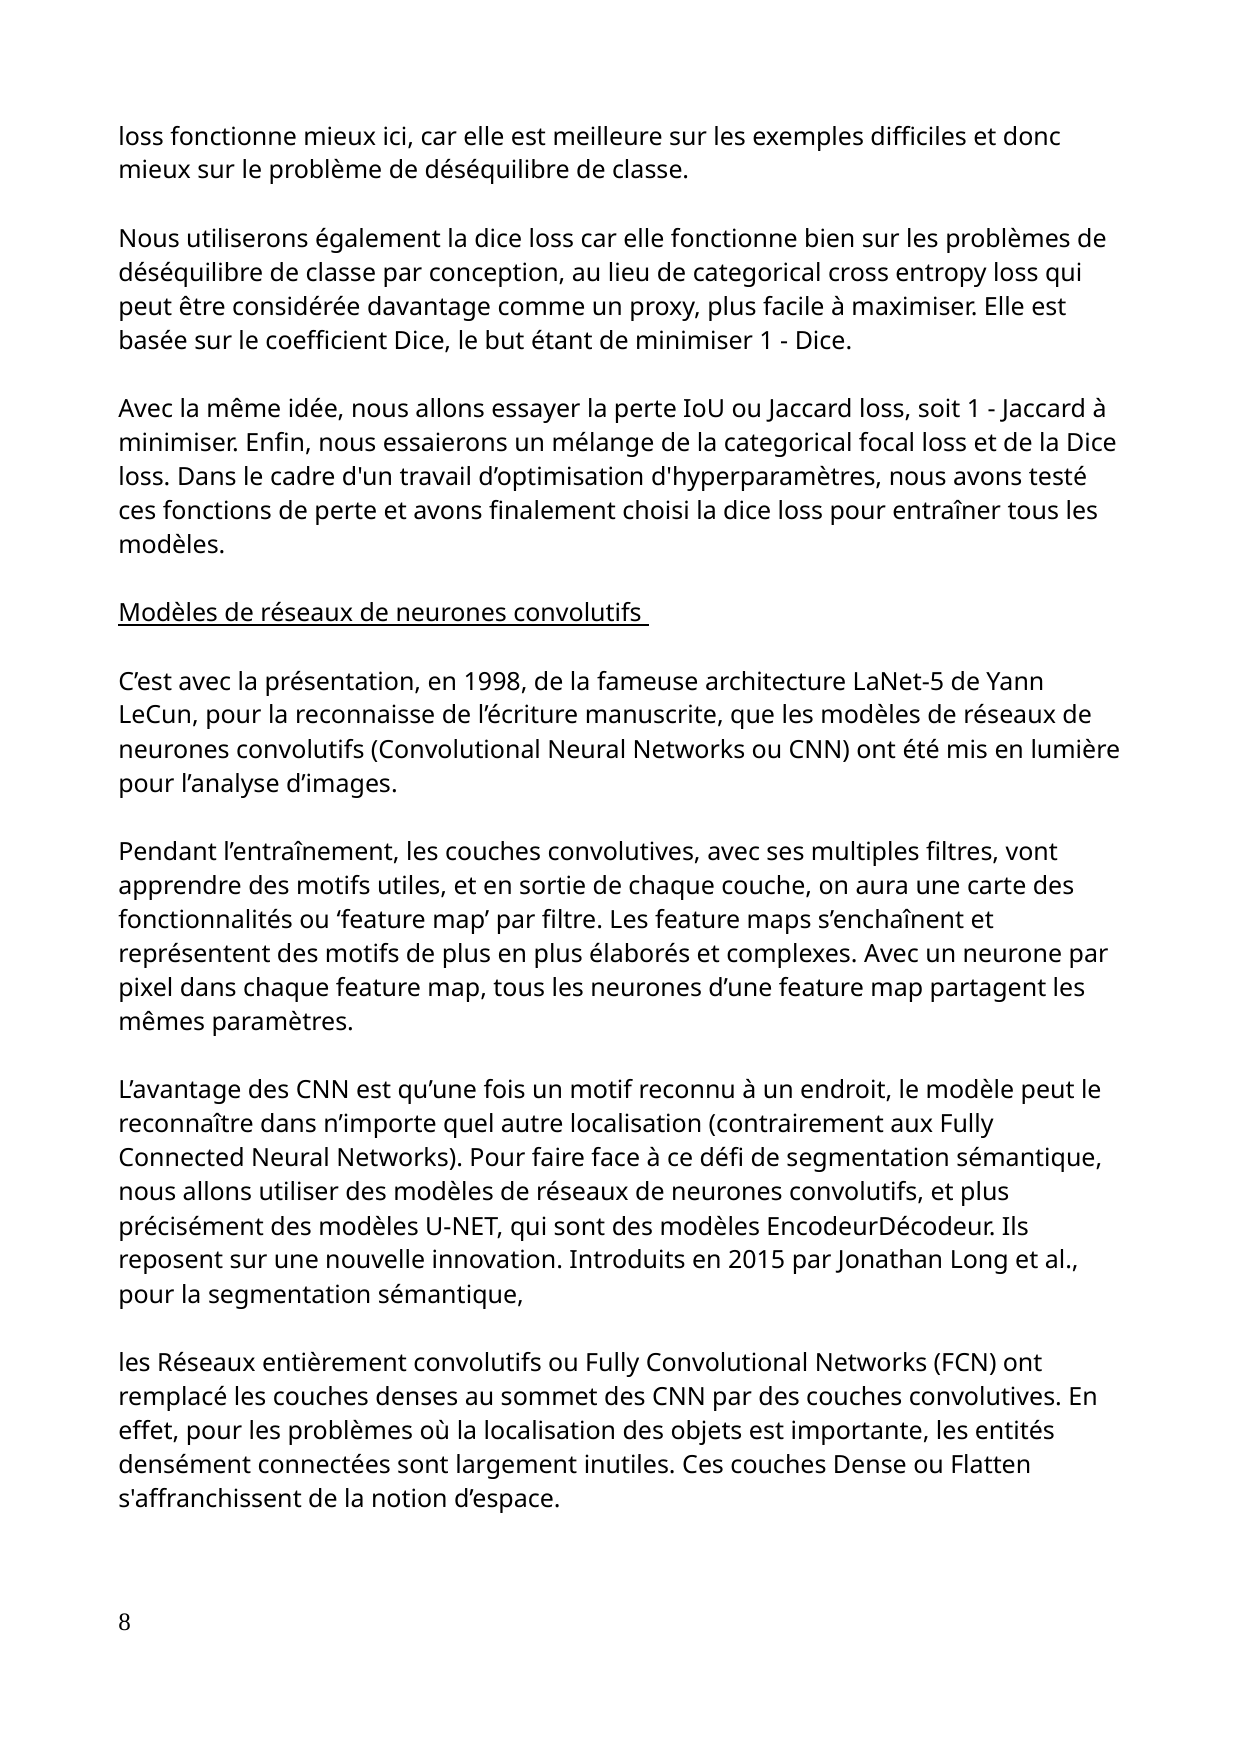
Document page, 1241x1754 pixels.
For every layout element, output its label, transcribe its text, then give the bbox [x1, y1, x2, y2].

text C’est avec la présentation, en 1998, de la fameuse architecture LaNet-5 de Yann LeCun, pour la reconnaisse de l’écriture manuscrite, que les modèles de réseaux de neurones convolutifs (Convolutional Neural Networks ou CNN) ont été mis en lumière pour l’analyse d’images. [118, 663, 1122, 799]
text les Réseaux entièrement convolutifs ou Fully Convolutional Networks (FCN) ont remplacé les couches denses au sommet des CNN par des couches convolutives. En effet, pour les problèmes où la localisation des objets est importante, les entités densément connectées sont largement inutiles. Ces couches Dense ou Flatten s'affranchissent de la notion d’espace. [118, 1344, 1122, 1515]
text Pendant l’entraînement, les couches convolutives, avec ses multiples filtres, vont apprendre des motifs utiles, et en sortie de chaque couche, on aura une carte des fonctionnalités ou ‘feature map’ par filtre. Les feature maps s’enchaînent et représentent des motifs de plus en plus élaborés et complexes. Avec un neurone par pixel dans chaque feature map, tous les neurones d’une feature map partagent les mêmes paramètres. [118, 833, 1122, 1038]
text Nous utiliserons également la dice loss car elle fonctionne bien sur les problèmes de déséquilibre de classe par conception, au lieu de categorical cross entropy loss qui peut être considérée davantage comme un proxy, plus facile à maximiser. Elle est basée sur le coefficient Dice, le but étant de minimiser 1 - Dice. [118, 220, 1122, 357]
text Modèles de réseaux de neurones convolutifs [118, 595, 1122, 629]
text loss fonctionne mieux ici, car elle est meilleure sur les exemples difficiles et donc mieux sur le problème de déséquilibre de classe. [118, 118, 1122, 186]
text Avec la même idée, nous allons essayer la perte IoU ou Jaccard loss, soit 1 - Jaccard à minimiser. Enfin, nous essaierons un mélange de la categorical focal loss et de la Dice loss. Dans le cadre d'un travail d’optimisation d'hyperparamètres, nous avons testé ces fonctions de perte et avons finalement choisi la dice loss pour entraîner tous les modèles. [118, 391, 1122, 561]
text L’avantage des CNN est qu’une fois un motif reconnu à un endroit, le modèle peut le reconnaître dans n’importe quel autre localisation (contrairement aux Fully Connected Neural Networks). Pour faire face à ce défi de segmentation sémantique, nous allons utiliser des modèles de réseaux de neurones convolutifs, et plus précisément des modèles U-NET, qui sont des modèles EncodeurDécodeur. Ils reposent sur une nouvelle innovation. Introduits en 2015 par Jonathan Long et al., pour la segmentation sémantique, [118, 1072, 1122, 1310]
